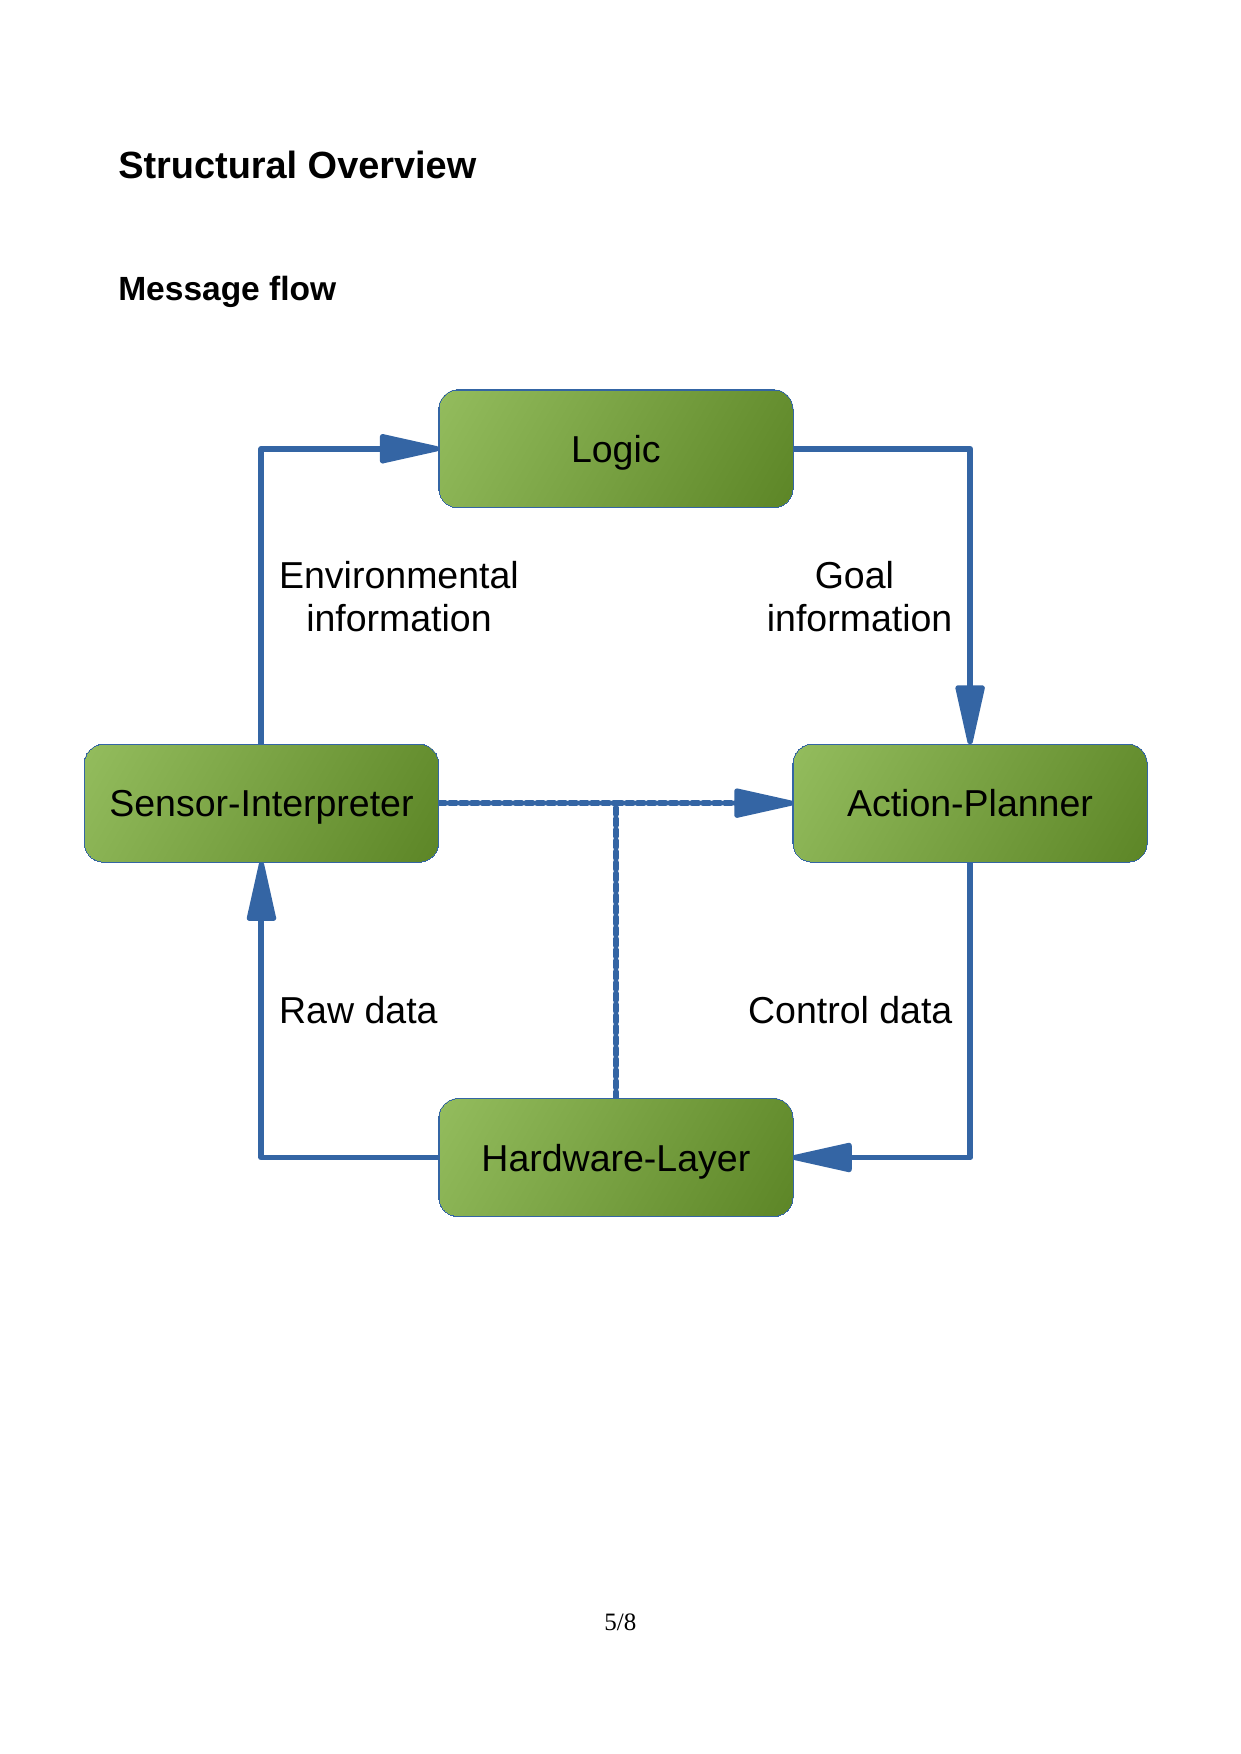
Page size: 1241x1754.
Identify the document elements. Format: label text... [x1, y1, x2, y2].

subtitle Structural Overview [118, 143, 1122, 187]
subtitle Message flow [118, 269, 1122, 308]
